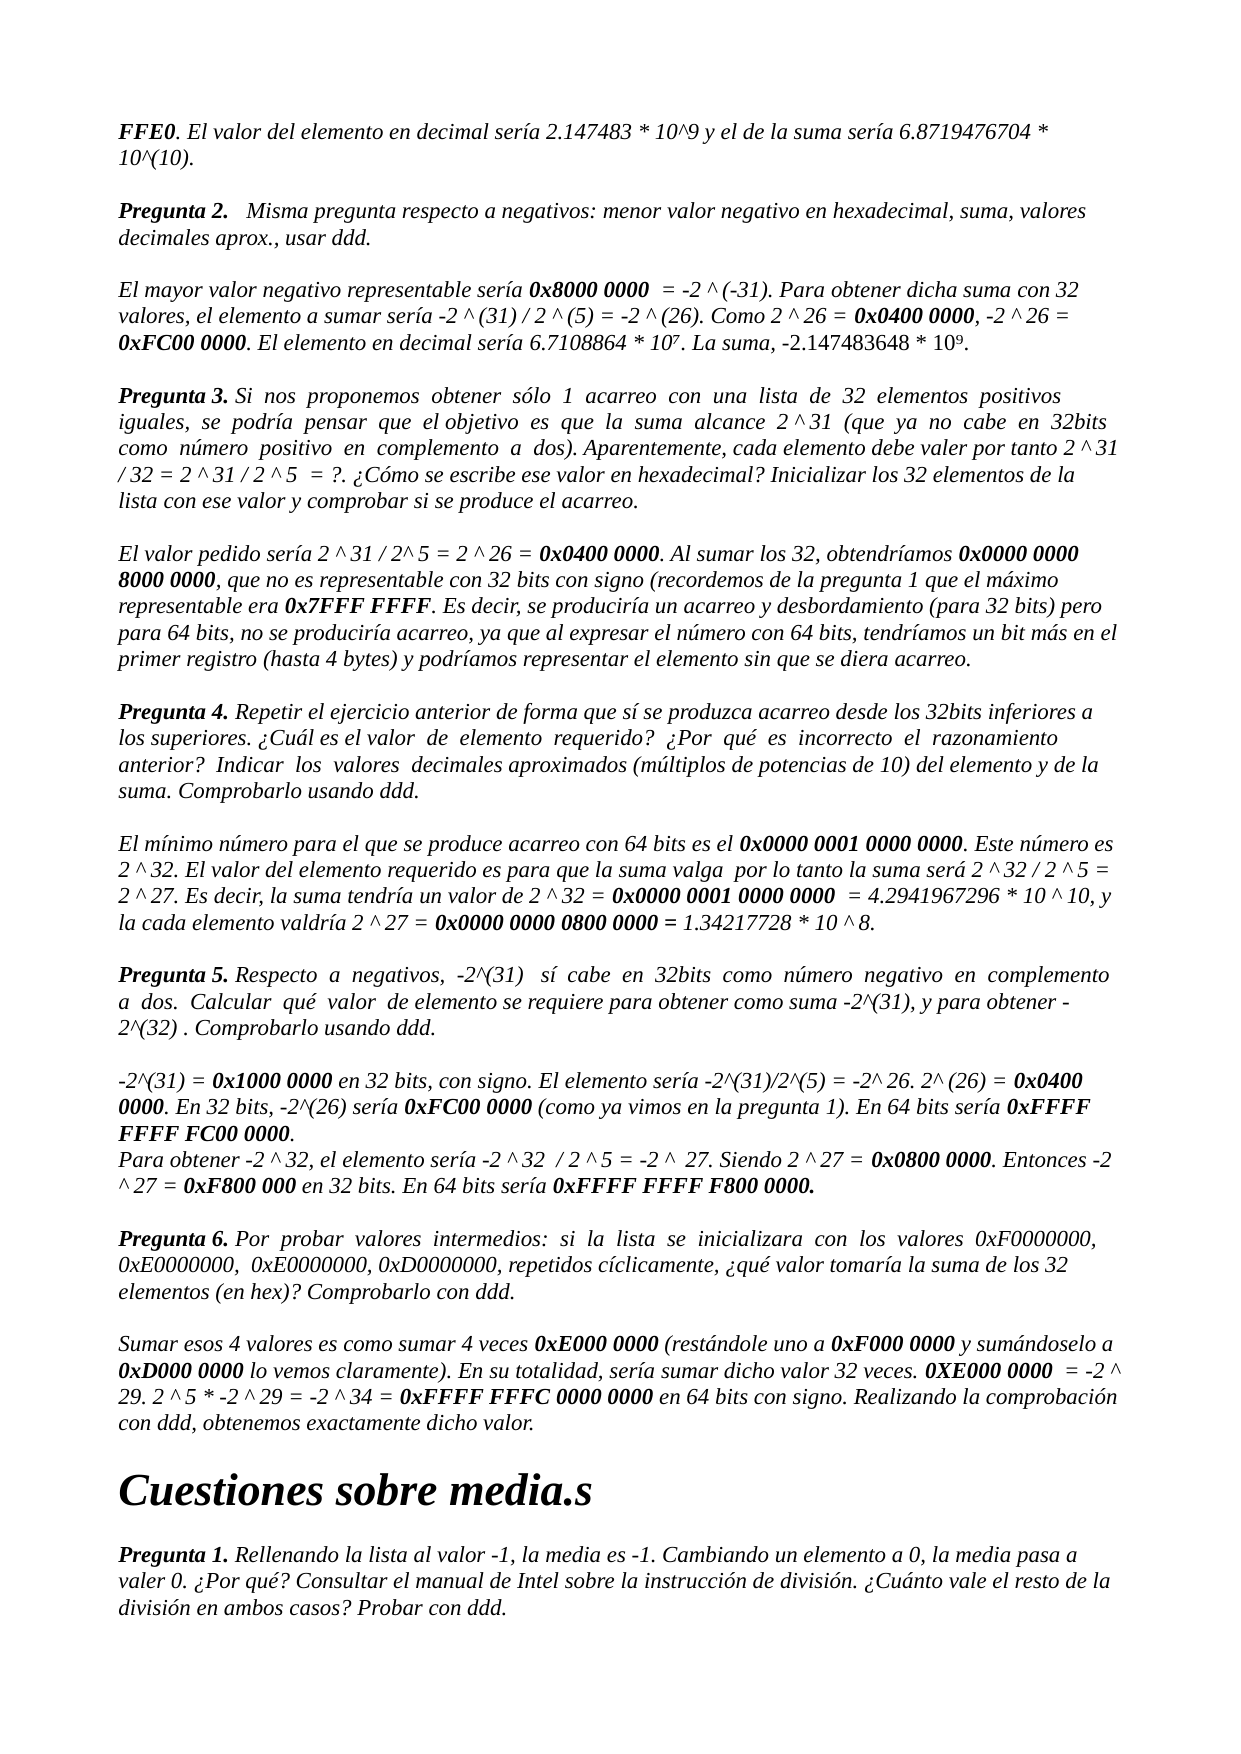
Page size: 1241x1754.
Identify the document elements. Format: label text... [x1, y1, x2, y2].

text -2^(31) = 0x1000 0000 en 32 bits, con signo. El elemento sería -2^(31)/2^(5) = -2^ 26. 2^ (26) = 0x0400 0000. En 32 bits, -2^(26) sería 0xFC00 0000 (como ya vimos en la pregunta 1). En 64 bits sería 0xFFFF FFFF FC00 0000. [118, 1067, 1122, 1146]
text Sumar esos 4 valores es como sumar 4 veces 0xE000 0000 (restándole uno a 0xF000 0000 y sumándoselo a 0xD000 0000 lo vemos claramente). En su totalidad, sería sumar dicho valor 32 veces. 0XE000 0000 = -2 ^ 29. 2 ^ 5 * -2 ^ 29 = -2 ^ 34 = 0xFFFF FFFC 0000 0000 en 64 bits con signo. Realizando la comprobación con ddd, obtenemos exactamente dicho valor. [118, 1330, 1122, 1436]
text El valor pedido sería 2 ^ 31 / 2^ 5 = 2 ^ 26 = 0x0400 0000. Al sumar los 32, obtendríamos 0x0000 0000 8000 0000, que no es representable con 32 bits con signo (recordemos de la pregunta 1 que el máximo representable era 0x7FFF FFFF. Es decir, se produciría un acarreo y desbordamiento (para 32 bits) pero para 64 bits, no se produciría acarreo, ya que al expresar el número con 64 bits, tendríamos un bit más en el primer registro (hasta 4 bytes) y podríamos representar el elemento sin que se diera acarreo. [118, 540, 1122, 672]
text El mínimo número para el que se produce acarreo con 64 bits es el 0x0000 0001 0000 0000. Este número es 2 ^ 32. El valor del elemento requerido es para que la suma valga por lo tanto la suma será 2 ^ 32 / 2 ^ 5 = 2 ^ 27. Es decir, la suma tendría un valor de 2 ^ 32 = 0x0000 0001 0000 0000 = 4.2941967296 * 10 ^ 10, y la cada elemento valdría 2 ^ 27 = 0x0000 0000 0800 0000 = 1.34217728 * 10 ^ 8. [118, 830, 1122, 935]
text Pregunta 1. Rellenando la lista al valor ‐1, la media es ‐1. Cambiando un elemento a 0, la media pasa a valer 0. ¿Por qué? Consultar el manual de Intel sobre la instrucción de división. ¿Cuánto vale el resto de la división en ambos casos? Probar con ddd. [118, 1541, 1122, 1620]
text Pregunta 5. Respecto a negativos, ‐2^(31) sí cabe en 32bits como número negativo en complemento a dos. Calcular qué valor de elemento se requiere para obtener como suma ‐2^(31), y para obtener ‐2^(32) . Comprobarlo usando ddd. [118, 961, 1122, 1041]
text FFE0. El valor del elemento en decimal sería 2.147483 * 10^9 y el de la suma sería 6.8719476704 * 10^(10). [118, 118, 1122, 171]
text Pregunta 3. Si nos proponemos obtener sólo 1 acarreo con una lista de 32 elementos positivos iguales, se podría pensar que el objetivo es que la suma alcance 2 ^ 31 (que ya no cabe en 32bits como número positivo en complemento a dos). Aparentemente, cada elemento debe valer por tanto 2 ^ 31 / 32 = 2 ^ 31 / 2 ^ 5 = ?. ¿Cómo se escribe ese valor en hexadecimal? Inicializar los 32 elementos de la lista con ese valor y comprobar si se produce el acarreo. [118, 382, 1122, 513]
text Pregunta 6. Por probar valores intermedios: si la lista se inicializara con los valores 0xF0000000, 0xE0000000, 0xE0000000, 0xD0000000, repetidos cíclicamente, ¿qué valor tomaría la suma de los 32 elementos (en hex)? Comprobarlo con ddd. [118, 1225, 1122, 1304]
text Cuestiones sobre media.s [118, 1462, 1122, 1515]
text Para obtener -2 ^ 32, el elemento sería -2 ^ 32 / 2 ^ 5 = -2 ^ 27. Siendo 2 ^ 27 = 0x0800 0000. Entonces -2 ^ 27 = 0xF800 000 en 32 bits. En 64 bits sería 0xFFFF FFFF F800 0000. [118, 1146, 1122, 1199]
text El mayor valor negativo representable sería 0x8000 0000 = -2 ^ (-31). Para obtener dicha suma con 32 valores, el elemento a sumar sería -2 ^ (31) / 2 ^ (5) = -2 ^ (26). Como 2 ^ 26 = 0x0400 0000, -2 ^ 26 = 0xFC00 0000. El elemento en decimal sería 6.7108864 * 10⁷. La suma, -2.147483648 * 10⁹. [118, 276, 1122, 355]
text Pregunta 2. Misma pregunta respecto a negativos: menor valor negativo en hexadecimal, suma, valores decimales aprox., usar ddd. [118, 197, 1122, 250]
text Pregunta 4. Repetir el ejercicio anterior de forma que sí se produzca acarreo desde los 32bits inferiores a los superiores. ¿Cuál es el valor de elemento requerido? ¿Por qué es incorrecto el razonamiento anterior? Indicar los valores decimales aproximados (múltiplos de potencias de 10) del elemento y de la suma. Comprobarlo usando ddd. [118, 698, 1122, 803]
